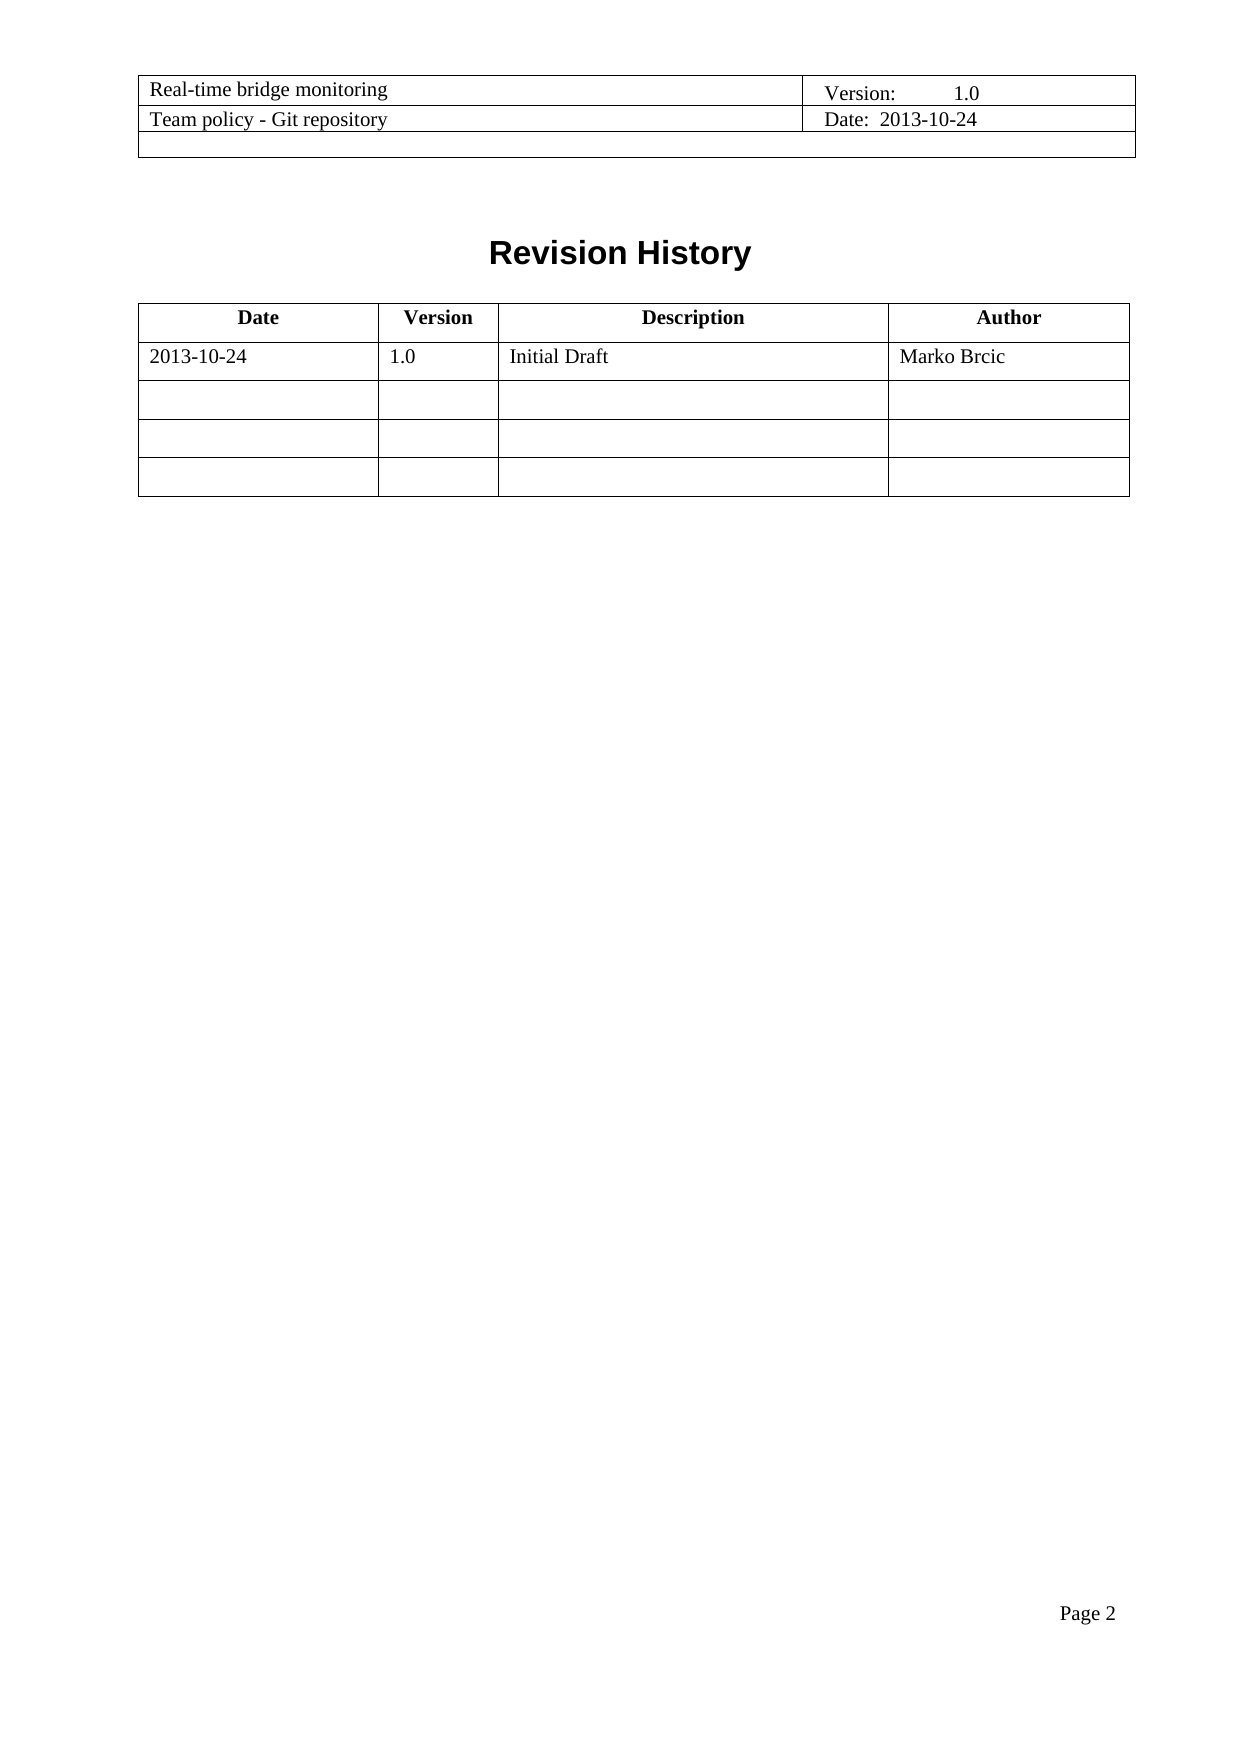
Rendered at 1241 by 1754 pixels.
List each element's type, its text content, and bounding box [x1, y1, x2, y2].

table_cell [499, 381, 888, 419]
table_cell [499, 458, 888, 496]
table_cell [379, 420, 498, 457]
table_cell Marko Brcic [889, 343, 1129, 380]
table_header Version [379, 304, 498, 342]
table_header Description [499, 304, 888, 342]
table_cell [139, 381, 378, 419]
table_cell [379, 381, 498, 419]
table_cell Initial Draft [499, 343, 888, 380]
table_cell [889, 458, 1129, 496]
table_cell [139, 458, 378, 496]
table_cell 1.0 [379, 343, 498, 380]
table_cell 2013-10-24 [139, 343, 378, 380]
table_cell [139, 420, 378, 457]
table_cell [379, 458, 498, 496]
table_cell [499, 420, 888, 457]
title Revision History [150, 233, 1090, 272]
table_cell [889, 381, 1129, 419]
table_cell [889, 420, 1129, 457]
table_header Author [889, 304, 1129, 342]
table_header Date [139, 304, 378, 342]
